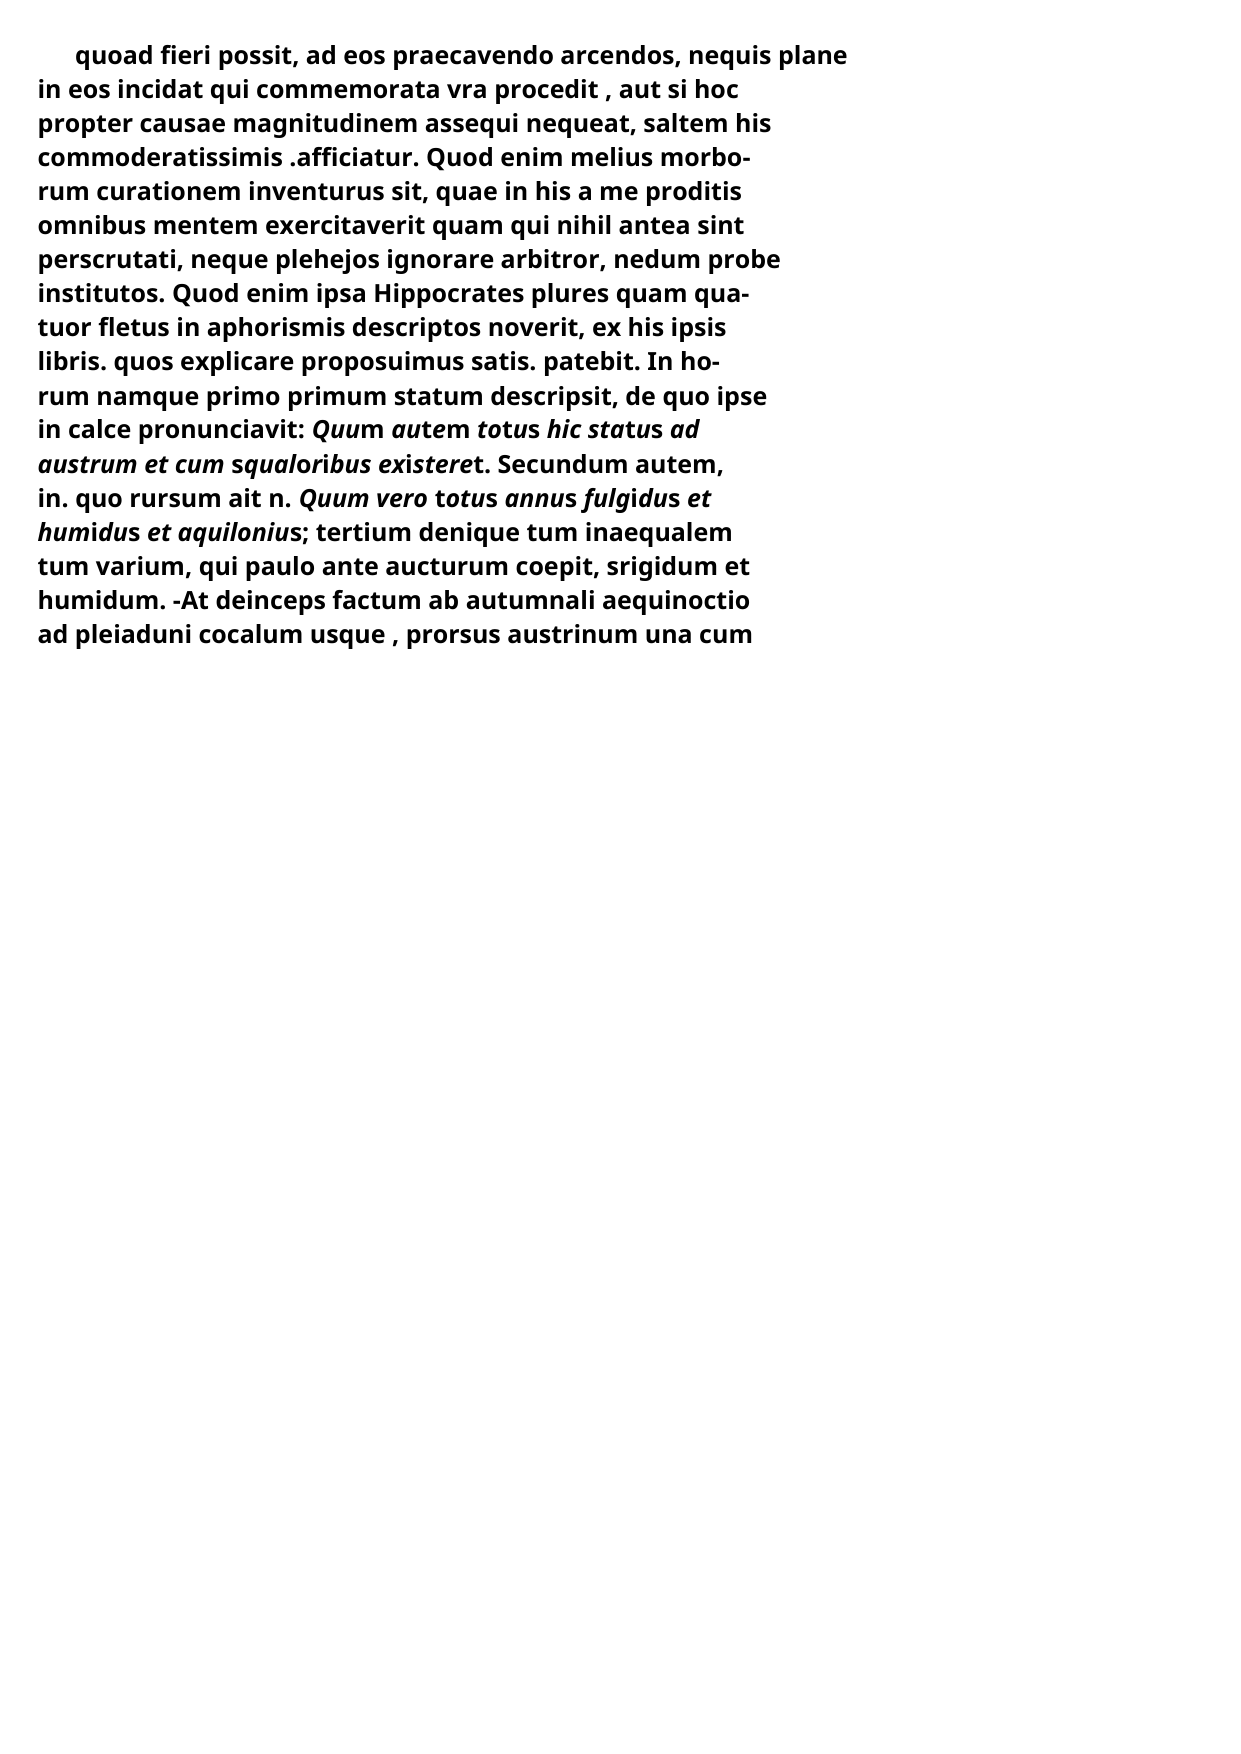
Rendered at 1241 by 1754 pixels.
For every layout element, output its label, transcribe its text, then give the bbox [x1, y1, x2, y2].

text quoad fieri possit, ad eos praecavendo arcendos, nequis plane in eos incidat qui commemorata vra procedit , aut si hoc propter causae magnitudinem assequi nequeat, saltem his commoderatissimis .afficiatur. Quod enim melius morbo- rum curationem inventurus sit, quae in his a me proditis omnibus mentem exercitaverit quam qui nihil antea sint perscrutati, neque plehejos ignorare arbitror, nedum probe institutos. Quod enim ipsa Hippocrates plures quam qua- tuor fletus in aphorismis descriptos noverit, ex his ipsis libris. quos explicare proposuimus satis. patebit. In ho- rum namque primo primum statum descripsit, de quo ipse in calce pronunciavit: Quum autem totus hic status ad austrum et cum squaloribus existeret. Secundum autem, in. quo rursum ait n. Quum vero totus annus fulgidus et humidus et aquilonius; tertium denique tum inaequalem tum varium, qui paulo ante aucturum coepit, srigidum et humidum. -At deinceps factum ab autumnali aequinoctio ad pleiaduni cocalum usque , prorsus austrinum una cum [37, 37, 1203, 651]
